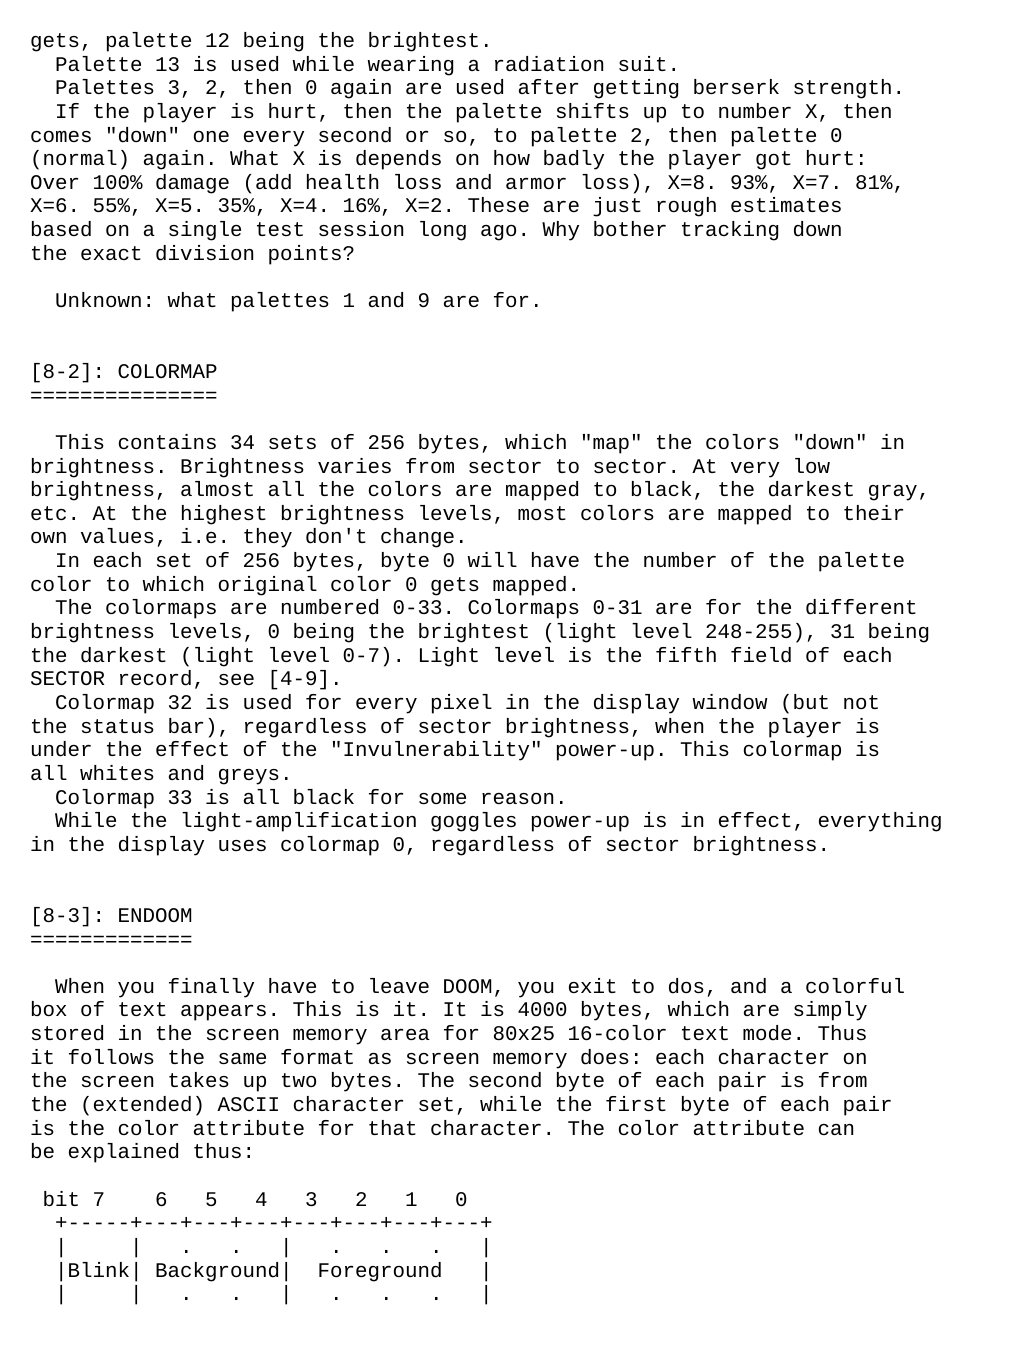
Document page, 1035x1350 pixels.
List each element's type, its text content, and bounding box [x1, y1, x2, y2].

text the screen takes up two bytes. The second byte of each pair is from [30, 1070, 1005, 1094]
text Unknown: what palettes 1 and 9 are for. [30, 290, 1005, 314]
text stored in the screen memory area for 80x25 16-color text mode. Thus [30, 1023, 1005, 1047]
text etc. At the highest brightness levels, most colors are mapped to their [30, 503, 1005, 527]
text X=6. 55%, X=5. 35%, X=4. 16%, X=2. These are just rough estimates [30, 196, 1005, 219]
text The colormaps are numbered 0-33. Colormaps 0-31 are for the different [30, 597, 1005, 621]
text own values, i.e. they don't change. [30, 527, 1005, 550]
text This contains 34 sets of 256 bytes, which "map" the colors "down" in [30, 432, 1005, 456]
text If the player is hurt, then the palette shifts up to number X, then [30, 101, 1005, 124]
text the status bar), regardless of sector brightness, when the player is [30, 716, 1005, 739]
text | | . . | . . . | [30, 1283, 1005, 1307]
text Colormap 33 is all black for some reason. [30, 787, 1005, 810]
text gets, palette 12 being the brightest. [30, 30, 1005, 54]
text in the display uses colormap 0, regardless of sector brightness. [30, 834, 1005, 858]
text ============= [30, 928, 1005, 952]
text based on a single test session long ago. Why bother tracking down [30, 219, 1005, 243]
text bit 7 6 5 4 3 2 1 0 [30, 1189, 1005, 1212]
text box of text appears. This is it. It is 4000 bytes, which are simply [30, 999, 1005, 1023]
text When you finally have to leave DOOM, you exit to dos, and a colorful [30, 976, 1005, 999]
text | | . . | . . . | [30, 1236, 1005, 1259]
text |Blink| Background| Foreground | [30, 1259, 1005, 1283]
text While the light-amplification goggles power-up is in effect, everything [30, 810, 1005, 834]
text Palettes 3, 2, then 0 again are used after getting berserk strength. [30, 77, 1005, 101]
text Colormap 32 is used for every pixel in the display window (but not [30, 692, 1005, 716]
text [8-3]: ENDOOM [30, 905, 1005, 928]
text Palette 13 is used while wearing a radiation suit. [30, 54, 1005, 77]
text comes "down" one every second or so, to palette 2, then palette 0 [30, 124, 1005, 148]
text it follows the same format as screen memory does: each character on [30, 1047, 1005, 1070]
text the (extended) ASCII character set, while the first byte of each pair [30, 1094, 1005, 1118]
text is the color attribute for that character. The color attribute can [30, 1118, 1005, 1141]
text SECTOR record, see [4-9]. [30, 668, 1005, 692]
text under the effect of the "Invulnerability" power-up. This colormap is [30, 739, 1005, 763]
text the darkest (light level 0-7). Light level is the fifth field of each [30, 645, 1005, 668]
text brightness, almost all the colors are mapped to black, the darkest gray, [30, 479, 1005, 503]
text all whites and greys. [30, 763, 1005, 787]
text +-----+---+---+---+---+---+---+---+ [30, 1212, 1005, 1236]
text In each set of 256 bytes, byte 0 will have the number of the palette [30, 550, 1005, 574]
text Over 100% damage (add health loss and armor loss), X=8. 93%, X=7. 81%, [30, 172, 1005, 196]
text [8-2]: COLORMAP [30, 361, 1005, 385]
text be explained thus: [30, 1141, 1005, 1165]
text brightness levels, 0 being the brightest (light level 248-255), 31 being [30, 621, 1005, 645]
text brightness. Brightness varies from sector to sector. At very low [30, 456, 1005, 479]
text (normal) again. What X is depends on how badly the player got hurt: [30, 148, 1005, 172]
text color to which original color 0 gets mapped. [30, 574, 1005, 597]
text =============== [30, 385, 1005, 408]
text the exact division points? [30, 243, 1005, 266]
